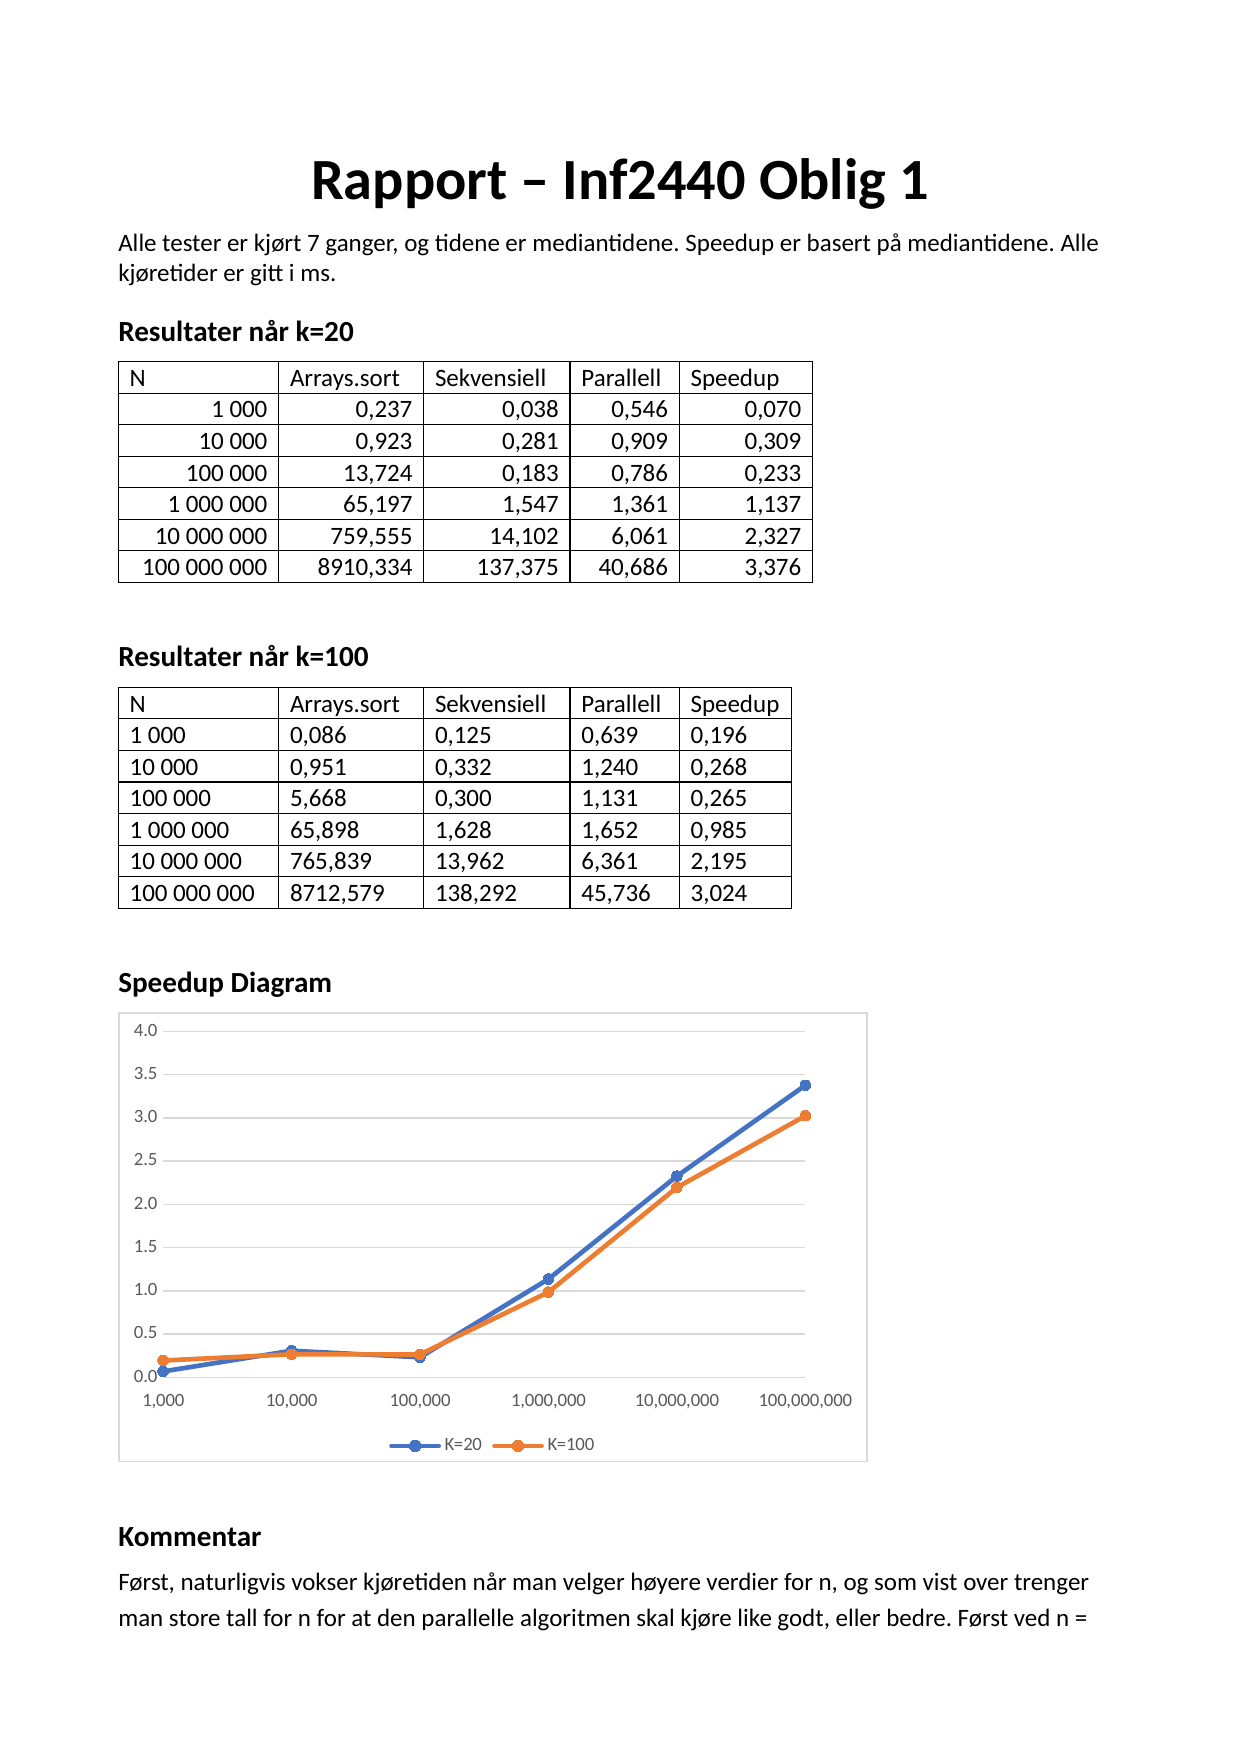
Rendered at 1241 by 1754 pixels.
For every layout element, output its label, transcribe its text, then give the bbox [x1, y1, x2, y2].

table_cell 10 000 [119, 425, 278, 456]
subtitle Speedup Diagram [118, 964, 1122, 1000]
table_header Arrays.sort [279, 688, 423, 718]
table_cell 40,686 [571, 551, 679, 582]
table_cell 0,281 [424, 425, 569, 456]
table_cell 0,639 [571, 719, 679, 750]
table_cell 100 000 [119, 457, 278, 487]
table_cell 1 000 000 [119, 488, 278, 519]
table_cell 1,652 [571, 814, 679, 844]
table_cell 0,196 [680, 719, 791, 750]
table_cell 0,268 [680, 751, 791, 781]
table_cell 10 000 [119, 751, 278, 781]
table_cell 0,038 [424, 394, 569, 424]
table_cell 0,125 [424, 719, 569, 750]
table_header Parallell [571, 362, 679, 393]
table_cell 0,265 [680, 783, 791, 813]
title Rapport – Inf2440 Oblig 1 [118, 143, 1122, 214]
table_cell 100 000 000 [119, 877, 278, 908]
table_cell 1 000 000 [119, 814, 278, 844]
text Først, naturligvis vokser kjøretiden når man velger høyere verdier for n, og som vist over trenger man store tall for n for at den parallelle algoritmen skal kjøre like godt, eller bedre. Først ved n = [118, 1566, 1122, 1633]
table_cell 13,724 [279, 457, 423, 487]
table_header N [119, 688, 278, 718]
table_cell 138,292 [424, 877, 569, 908]
table_header Sekvensiell [424, 688, 569, 718]
table_cell 0,546 [571, 394, 679, 424]
subtitle Kommentar [118, 1518, 1122, 1553]
table_cell 1,131 [571, 783, 679, 813]
table_cell 0,070 [680, 394, 812, 424]
table_cell 0,300 [424, 783, 569, 813]
table_cell 0,951 [279, 751, 423, 781]
table_cell 1 000 [119, 719, 278, 750]
table_cell 100 000 000 [119, 551, 278, 582]
table_cell 0,923 [279, 425, 423, 456]
table_cell 10 000 000 [119, 520, 278, 550]
table_cell 0,786 [571, 457, 679, 487]
table_cell 14,102 [424, 520, 569, 550]
table_cell 765,839 [279, 846, 423, 876]
table_cell 5,668 [279, 783, 423, 813]
table_cell 1,240 [571, 751, 679, 781]
text Alle tester er kjørt 7 ganger, og tidene er mediantidene. Speedup er basert på mediantidene. Alle kjøretider er gitt i ms. [118, 227, 1122, 288]
table_cell 0,332 [424, 751, 569, 781]
table_cell 6,361 [571, 846, 679, 876]
table_cell 0,309 [680, 425, 812, 456]
table_cell 1,547 [424, 488, 569, 519]
subtitle Resultater når k=20 [118, 313, 1122, 348]
table_cell 8910,334 [279, 551, 423, 582]
table_header Speedup [680, 688, 791, 718]
table_cell 1,628 [424, 814, 569, 844]
table_cell 1,137 [680, 488, 812, 519]
table_header Arrays.sort [279, 362, 423, 393]
table_cell 0,233 [680, 457, 812, 487]
table_cell 2,195 [680, 846, 791, 876]
table_cell 0,237 [279, 394, 423, 424]
table_cell 65,197 [279, 488, 423, 519]
table_header Speedup [680, 362, 812, 393]
table_cell 100 000 [119, 783, 278, 813]
table_cell 6,061 [571, 520, 679, 550]
table_cell 1,361 [571, 488, 679, 519]
subtitle Resultater når k=100 [118, 638, 1122, 674]
table_header Sekvensiell [424, 362, 569, 393]
table_cell 2,327 [680, 520, 812, 550]
table_cell 45,736 [571, 877, 679, 908]
table_cell 8712,579 [279, 877, 423, 908]
table_cell 10 000 000 [119, 846, 278, 876]
table_cell 65,898 [279, 814, 423, 844]
table_header N [119, 362, 278, 393]
table_cell 0,909 [571, 425, 679, 456]
table_cell 0,985 [680, 814, 791, 844]
table_cell 759,555 [279, 520, 423, 550]
table_header Parallell [571, 688, 679, 718]
table_cell 0,183 [424, 457, 569, 487]
table_cell 3,376 [680, 551, 812, 582]
table_cell 137,375 [424, 551, 569, 582]
table_cell 0,086 [279, 719, 423, 750]
table_cell 3,024 [680, 877, 791, 908]
table_cell 13,962 [424, 846, 569, 876]
table_cell 1 000 [119, 394, 278, 424]
